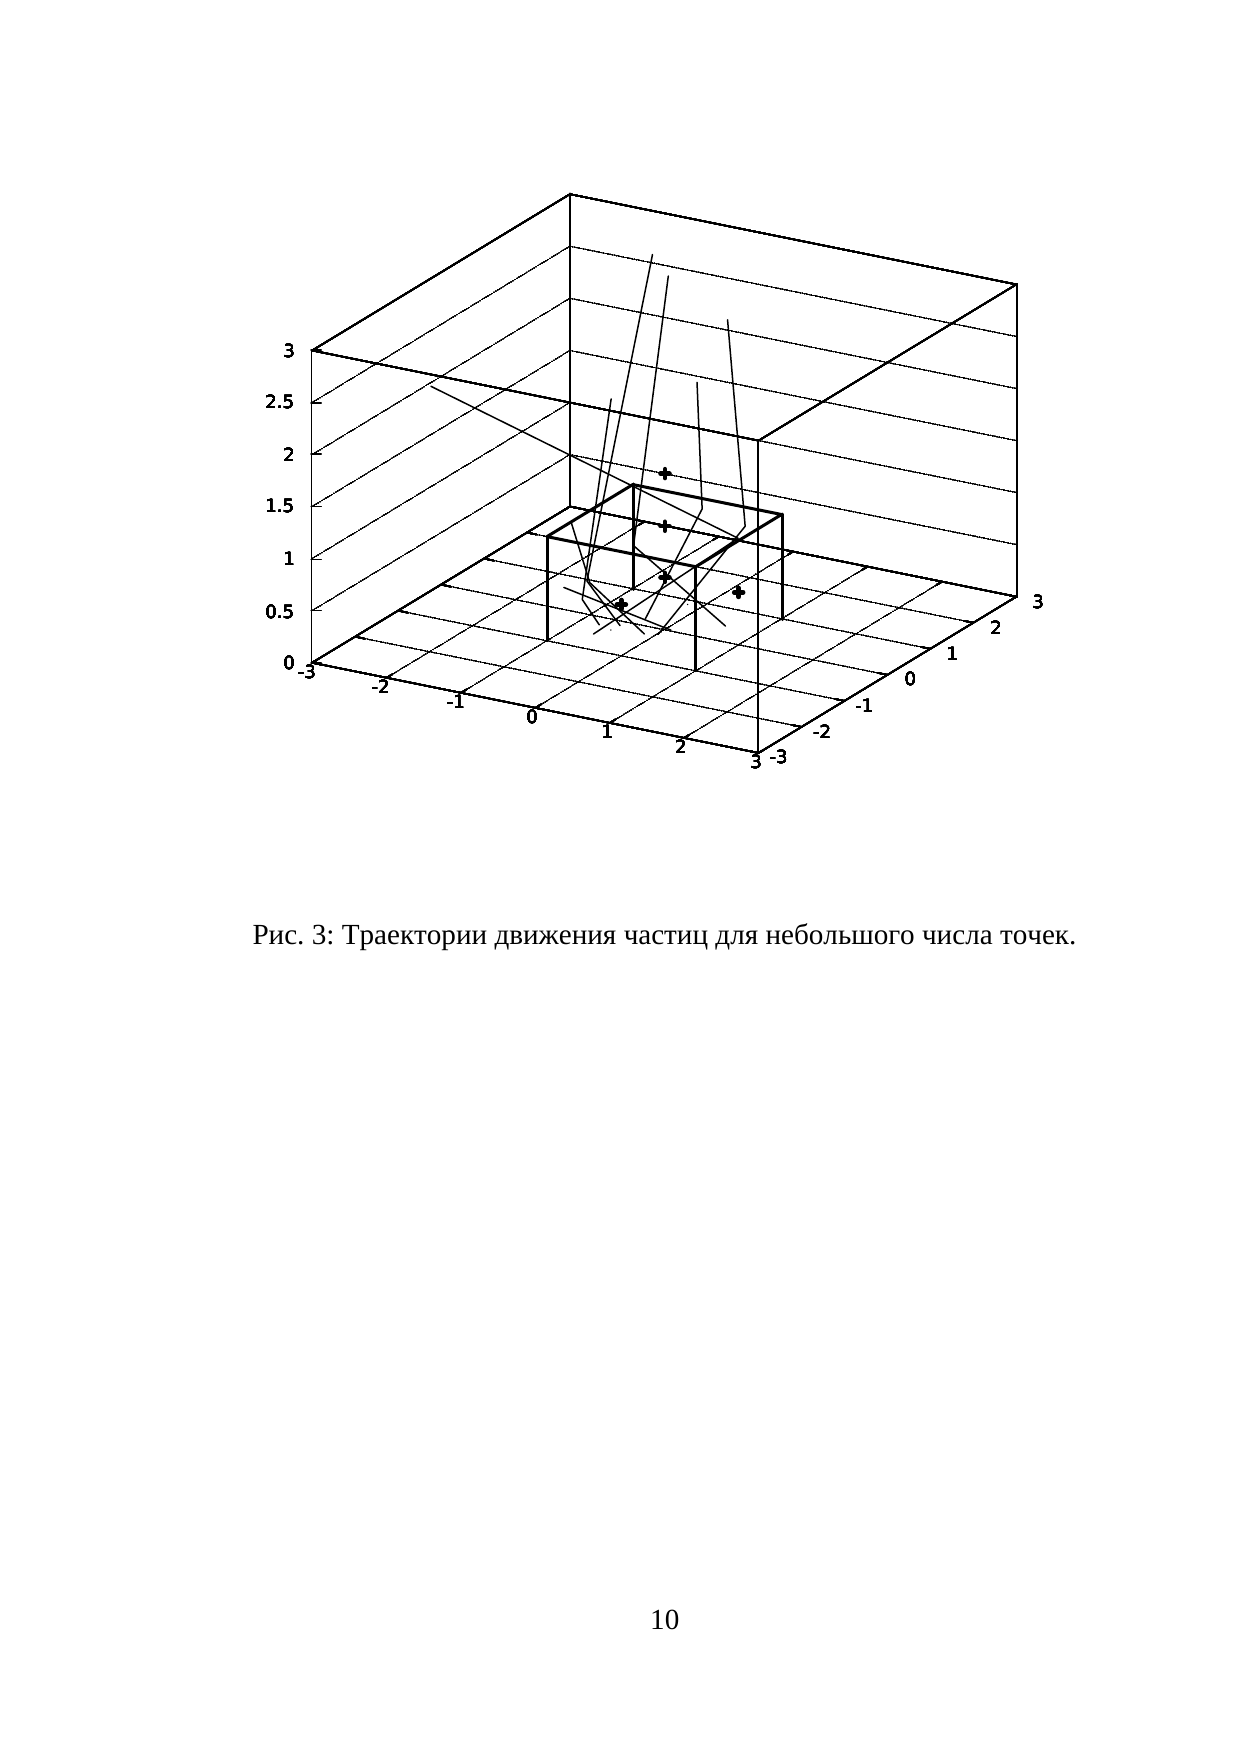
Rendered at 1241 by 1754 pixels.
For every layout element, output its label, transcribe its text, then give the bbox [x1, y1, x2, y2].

table_cell Рис. 3: Траектории движения частиц для небольшого числа точек. [177, 911, 1152, 977]
table_header [177, 118, 1152, 911]
